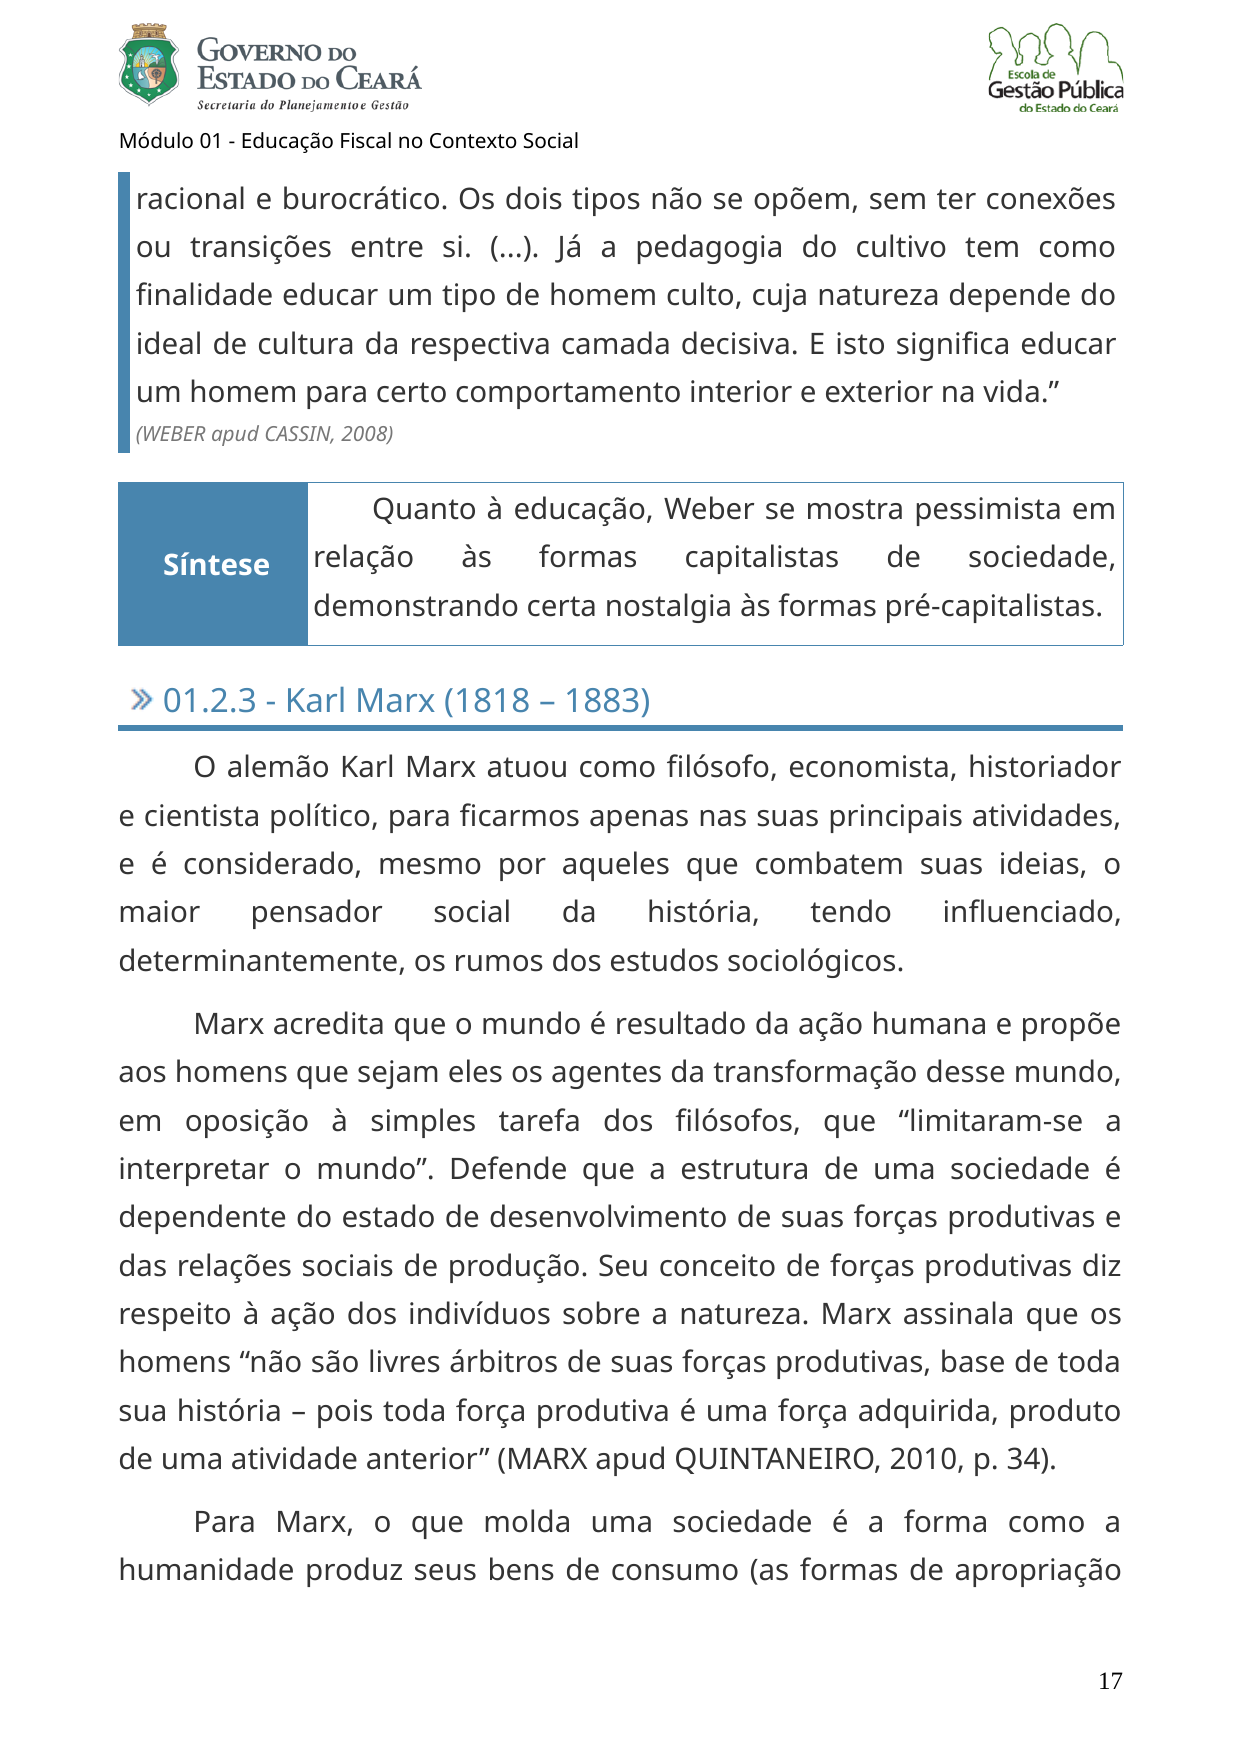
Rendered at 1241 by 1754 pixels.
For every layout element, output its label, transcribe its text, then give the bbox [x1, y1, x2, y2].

text Marx acredita que o mundo é resultado da ação humana e propõe aos homens que sejam eles os agentes da transformação desse mundo, em oposição à simples tarefa dos filósofos, que “limitaram-se a interpretar o mundo”. Defende que a estrutura de uma sociedade é dependente do estado de desenvolvimento de suas forças produtivas e das relações sociais de produção. Seu conceito de forças produtivas diz respeito à ação dos indivíduos sobre a natureza. Marx assinala que os homens “não são livres árbitros de suas forças produtivas, base de toda sua história – pois toda força produtiva é uma força adquirida, produto de uma atividade anterior” (MARX apud QUINTANEIRO, 2010, p. 34). [118, 1003, 1123, 1478]
table_header [118, 172, 130, 453]
picture [122, 682, 160, 718]
subtitle 01.2.3 - Karl Marx (1818 – 1883) [118, 674, 1123, 725]
table_header Síntese [119, 483, 307, 645]
text O alemão Karl Marx atuou como filósofo, economista, historiador e cientista político, para ficarmos apenas nas suas principais atividades, e é considerado, mesmo por aqueles que combatem suas ideias, o maior pensador social da história, tendo influenciado, determinantemente, os rumos dos estudos sociológicos. [118, 746, 1123, 980]
table_header Quanto à educação, Weber se mostra pessimista em relação às formas capitalistas de sociedade, demonstrando certa nostalgia às formas pré-capitalistas. [308, 483, 1123, 645]
table_header racional e burocrático. Os dois tipos não se opõem, sem ter conexões ou transições entre si. (...). Já a pedagogia do cultivo tem como finalidade educar um tipo de homem culto, cuja natureza depende do ideal de cultura da respectiva camada decisiva. E isto significa educar um homem para certo comportamento interior e exterior na vida.” (WEBER apud CASSIN, 2008) [130, 172, 1123, 453]
text Para Marx, o que molda uma sociedade é a forma como a humanidade produz seus bens de consumo (as formas de apropriação [118, 1501, 1123, 1589]
picture [118, 23, 1124, 112]
